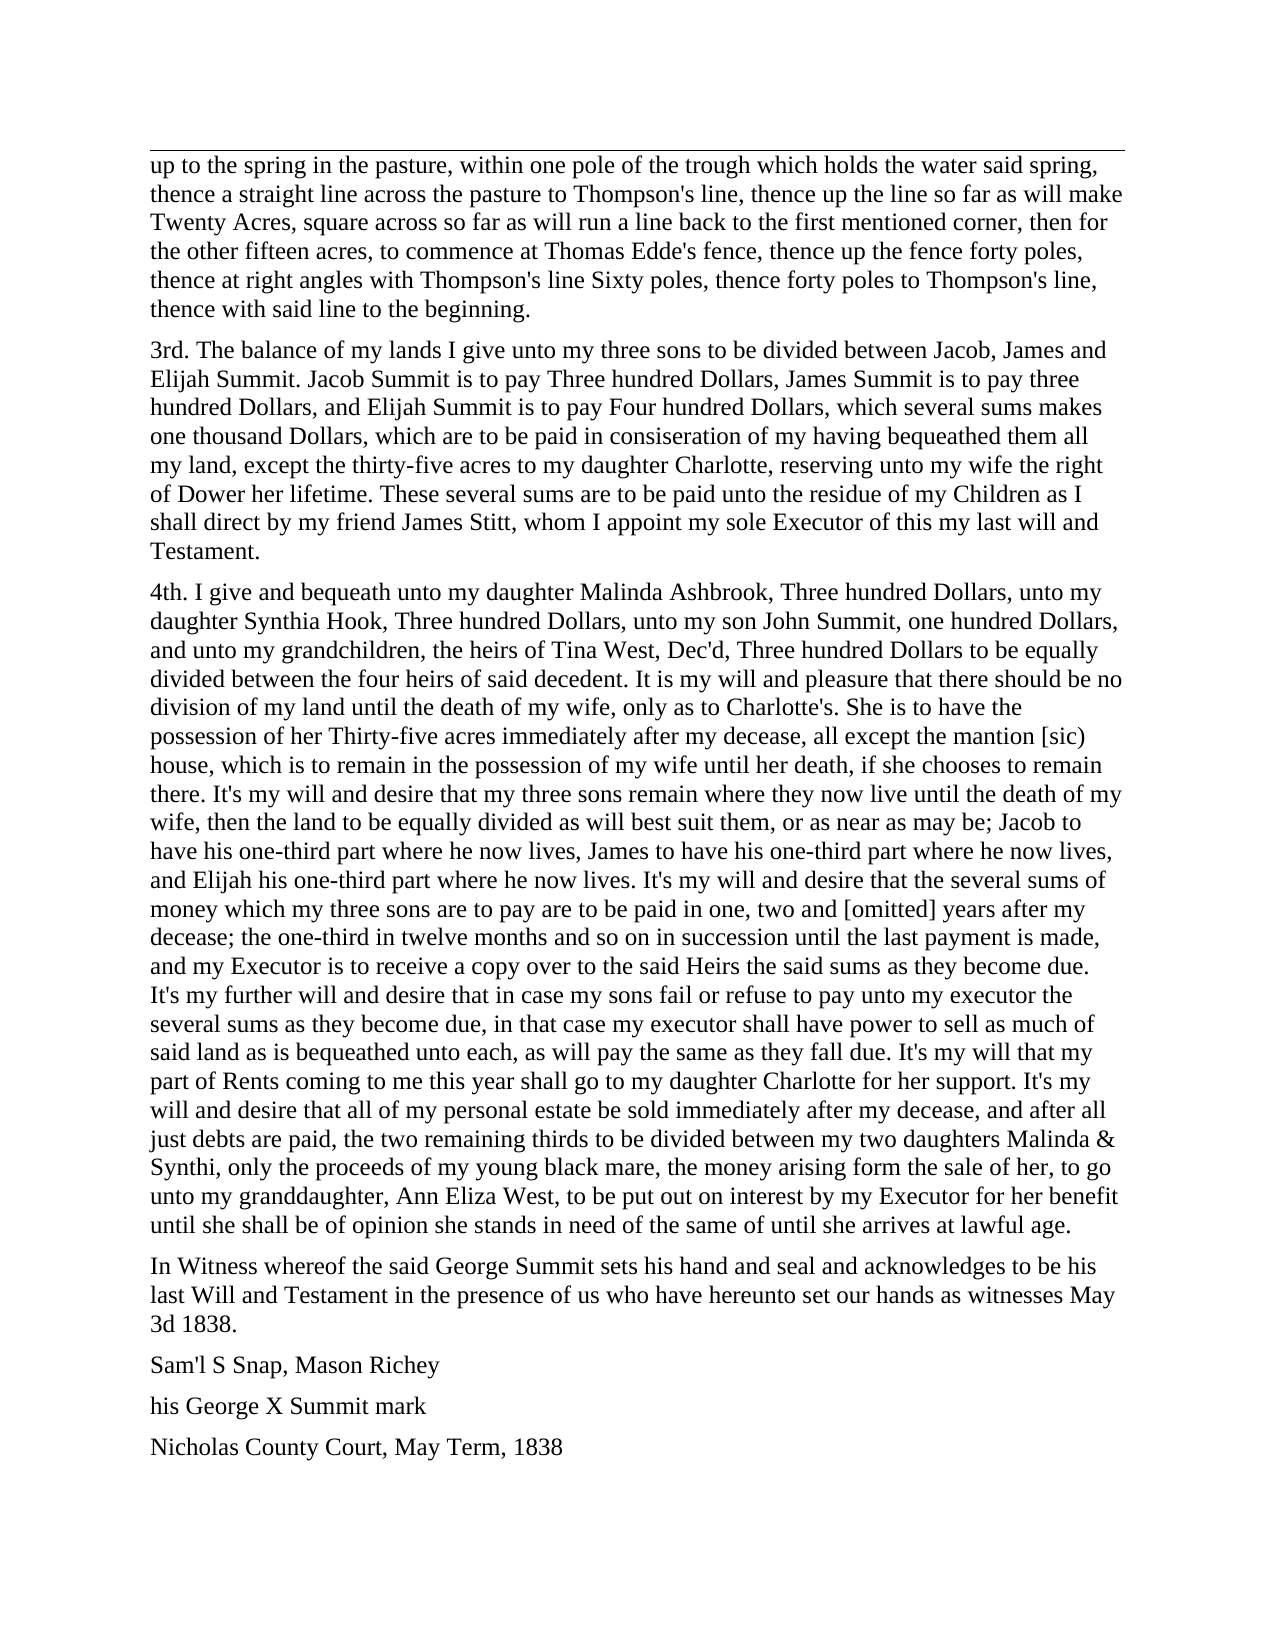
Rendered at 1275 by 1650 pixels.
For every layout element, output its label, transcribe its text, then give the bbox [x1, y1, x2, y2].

table_cell up to the spring in the pasture, within one pole of the trough which holds the water said spring, thence a straight line across the pasture to Thompson's line, thence up the line so far as will make Twenty Acres, square across so far as will run a line back to the first mentioned corner, then for the other fifteen acres, to commence at Thomas Edde's fence, thence up the fence forty poles, thence at right angles with Thompson's line Sixty poles, thence forty poles to Thompson's line, thence with said line to the beginning. 3rd. The balance of my lands I give unto my three sons to be divided between Jacob, James and Elijah Summit. Jacob Summit is to pay Three hundred Dollars, James Summit is to pay three hundred Dollars, and Elijah Summit is to pay Four hundred Dollars, which several sums makes one thousand Dollars, which are to be paid in consiseration of my having bequeathed them all my land, except the thirty-five acres to my daughter Charlotte, reserving unto my wife the right of Dower her lifetime. These several sums are to be paid unto the residue of my Children as I shall direct by my friend James Stitt, whom I appoint my sole Executor of this my last will and Testament. 4th. I give and bequeath unto my daughter Malinda Ashbrook, Three hundred Dollars, unto my daughter Synthia Hook, Three hundred Dollars, unto my son John Summit, one hundred Dollars, and unto my grandchildren, the heirs of Tina West, Dec'd, Three hundred Dollars to be equally divided between the four heirs of said decedent. It is my will and pleasure that there should be no division of my land until the death of my wife, only as to Charlotte's. She is to have the possession of her Thirty-five acres immediately after my decease, all except the mantion [sic) house, which is to remain in the possession of my wife until her death, if she chooses to remain there. It's my will and desire that my three sons remain where they now live until the death of my wife, then the land to be equally divided as will best suit them, or as near as may be; Jacob to have his one-third part where he now lives, James to have his one-third part where he now lives, and Elijah his one-third part where he now lives. It's my will and desire that the several sums of money which my three sons are to pay are to be paid in one, two and [omitted] years after my decease; the one-third in twelve months and so on in succession until the last payment is made, and my Executor is to receive a copy over to the said Heirs the said sums as they become due. It's my further will and desire that in case my sons fail or refuse to pay unto my executor the several sums as they become due, in that case my executor shall have power to sell as much of said land as is bequeathed unto each, as will pay the same as they fall due. It's my will that my part of Rents coming to me this year shall go to my daughter Charlotte for her support. It's my will and desire that all of my personal estate be sold immediately after my decease, and after all just debts are paid, the two remaining thirds to be divided between my two daughters Malinda & Synthi, only the proceeds of my young black mare, the money arising form the sale of her, to go unto my granddaughter, Ann Eliza West, to be put out on interest by my Executor for her benefit until she shall be of opinion she stands in need of the same of until she arrives at lawful age. In Witness whereof the said George Summit sets his hand and seal and acknowledges to be his last Will and Testament in the presence of us who have hereunto set our hands as witnesses May 3d 1838. Sam'l S Snap, Mason Richey his George X Summit mark Nicholas County Court, May Term, 1838 [150, 151, 1125, 1474]
